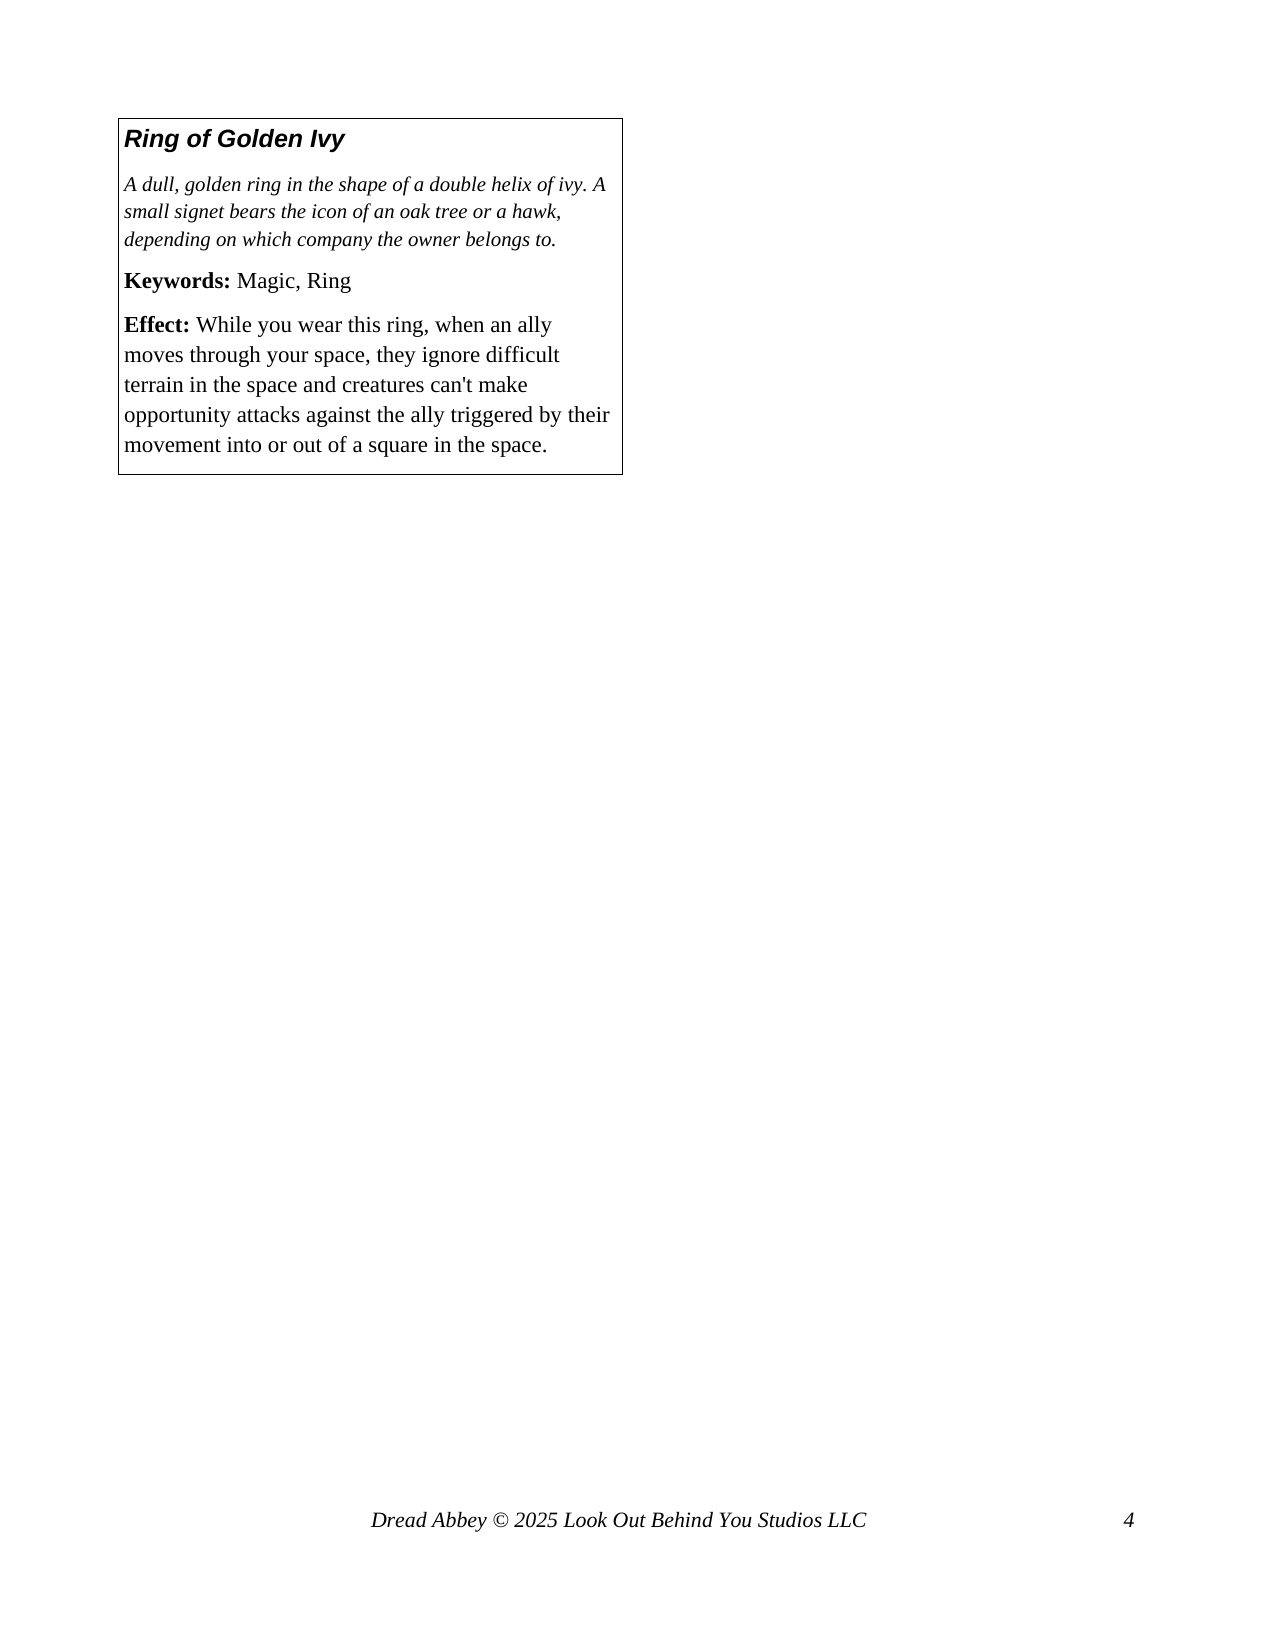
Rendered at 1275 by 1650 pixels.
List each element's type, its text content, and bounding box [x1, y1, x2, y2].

table_header Ring of Golden Ivy A dull, golden ring in the shape of a double helix of ivy. A small signet bears the icon of an oak tree or a hawk, depending on which company the owner belongs to. Keywords: Magic, Ring Effect: While you wear this ring, when an ally moves through your space, they ignore difficult terrain in the space and creatures can't make opportunity attacks against the ally triggered by their movement into or out of a square in the space. [119, 119, 622, 474]
